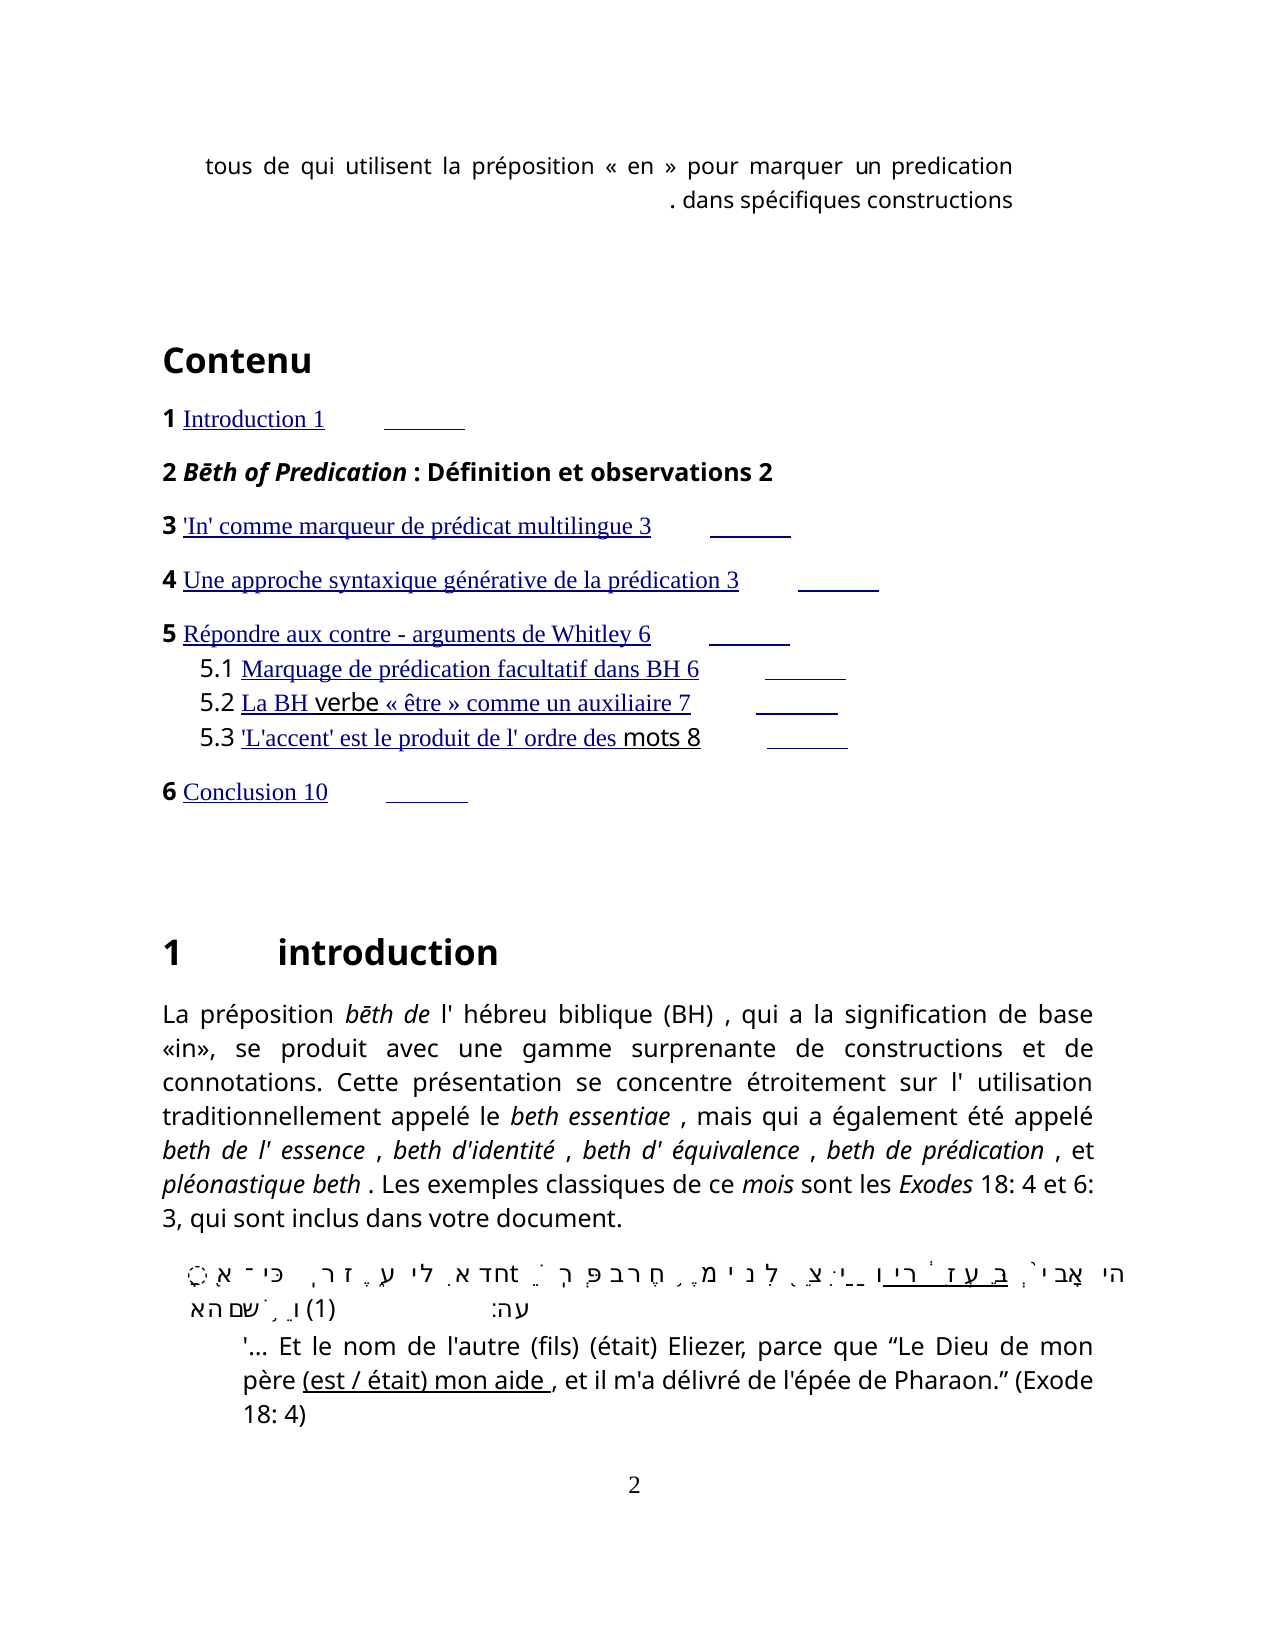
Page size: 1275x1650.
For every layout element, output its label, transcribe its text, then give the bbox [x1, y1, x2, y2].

text La préposition bēth de l' hébreu biblique (BH) , qui a la signification de base «in», se produit avec une gamme surprenante de constructions et de connotations. Cette présentation se concentre étroitement sur l' utilisation traditionnellement appelé le beth essentiae , mais qui a également été appelé beth de l' essence , beth d'identité , beth d' équivalence , beth de prédication , et pléonastique beth . Les exemples classiques de ce mois sont les Exodes 18: 4 et 6: 3, qui sont inclus dans votre document. [162, 996, 1094, 1235]
text 6 Conclusion 10 [162, 773, 1125, 808]
text 5 Répondre aux contre - arguments de Whitley 6 [162, 615, 1125, 650]
text 3 'In' comme marqueur de prédicat multilingue 3 [162, 507, 1125, 542]
text 1 Introduction 1 [162, 400, 1125, 434]
text 5.2 La BH verbe « être » comme un auxiliaire 7 [199, 684, 1125, 719]
text 4 Une approche syntaxique générative de la prédication 3 [162, 561, 1125, 596]
text ָ ֖ ח ד א ִ ל י ע ֑ ֶ ז ר ֽ כּי־ אt ֵ ה י אָב י ֙ ְ בּ ֶ ע ְ ז ִ ֔ ר י ו ַ יּ ִצּ ֵ ֖ ל ִ נ י מ ֶ ֥ ח ֶ ר ב פּ ְ ר ֽ ֹ ע ה׃ (1) ו ֵ ֥ שׁם ה א [186, 1255, 1125, 1324]
text le Dieu de mon père (est) mon aide. La plupart des chercheurs conviennent que cet usage de beth marque une équivalence ou une prédication, l'exception notable étant Whitley (1972). Le but de cet article est de fournir une analyse syntaxique qui supporte l'opinion majoritaire et de répondre aux deux contre-arguments les plus importants de Whitley , à savoir que beth n'est pas nécessaire comme marqueur de prédication puisque BH autorise les clauses de copule nulles et que la cooccurrence de beth avec le verbe היה montre que beth doit avoir une autre fonction ou bien être pléonastique. En travaillant dans le cadre du minimalisme génératif, je propose que le beth essentiae soit un marqueur ouvert (facultatif) de prédication, à la fois dans les clauses copulaires et dans les prédicats secondaires (voir Jenni 1997; cf. Joüon 1947). Vantes Lowing Bowers (1993, 2001), je vous présente mon cas , en utilisant une approche unifiée de la prédication. Chaque prédicat, si un verbe principal, une copule nulle, ou un sec- secon- prédicat, peut être représenté en utilisant une fonction prédicat projection PrP. Dans ce modèle, beth est la réalisation manifeste de la tête fonctionnelle Pr. Cet argument syntaxique est pris en charge par les données inter-linguistiques de l' arabe, égyptien, et écossais gaélique, tous de qui utilisent la préposition « en » pour marquer un predication dans spécifiques constructions . [205, 150, 1013, 215]
text 5.1 Marquage de prédication facultatif dans BH 6 [199, 650, 1125, 684]
text 1 introduction [162, 928, 1125, 976]
text 2 Bēth of Predication : Définition et observations 2 [162, 454, 1125, 488]
text 5.3 'L'accent' est le produit de l' ordre des mots 8 [199, 719, 1125, 753]
text '… Et le nom de l'autre (fils) (était) Eliezer, parce que “Le Dieu de mon père (est / était) mon aide , et il m'a délivré de l'épée de Pharaon.” (Exode 18: 4) [242, 1328, 1094, 1431]
text Contenu [162, 335, 1125, 384]
